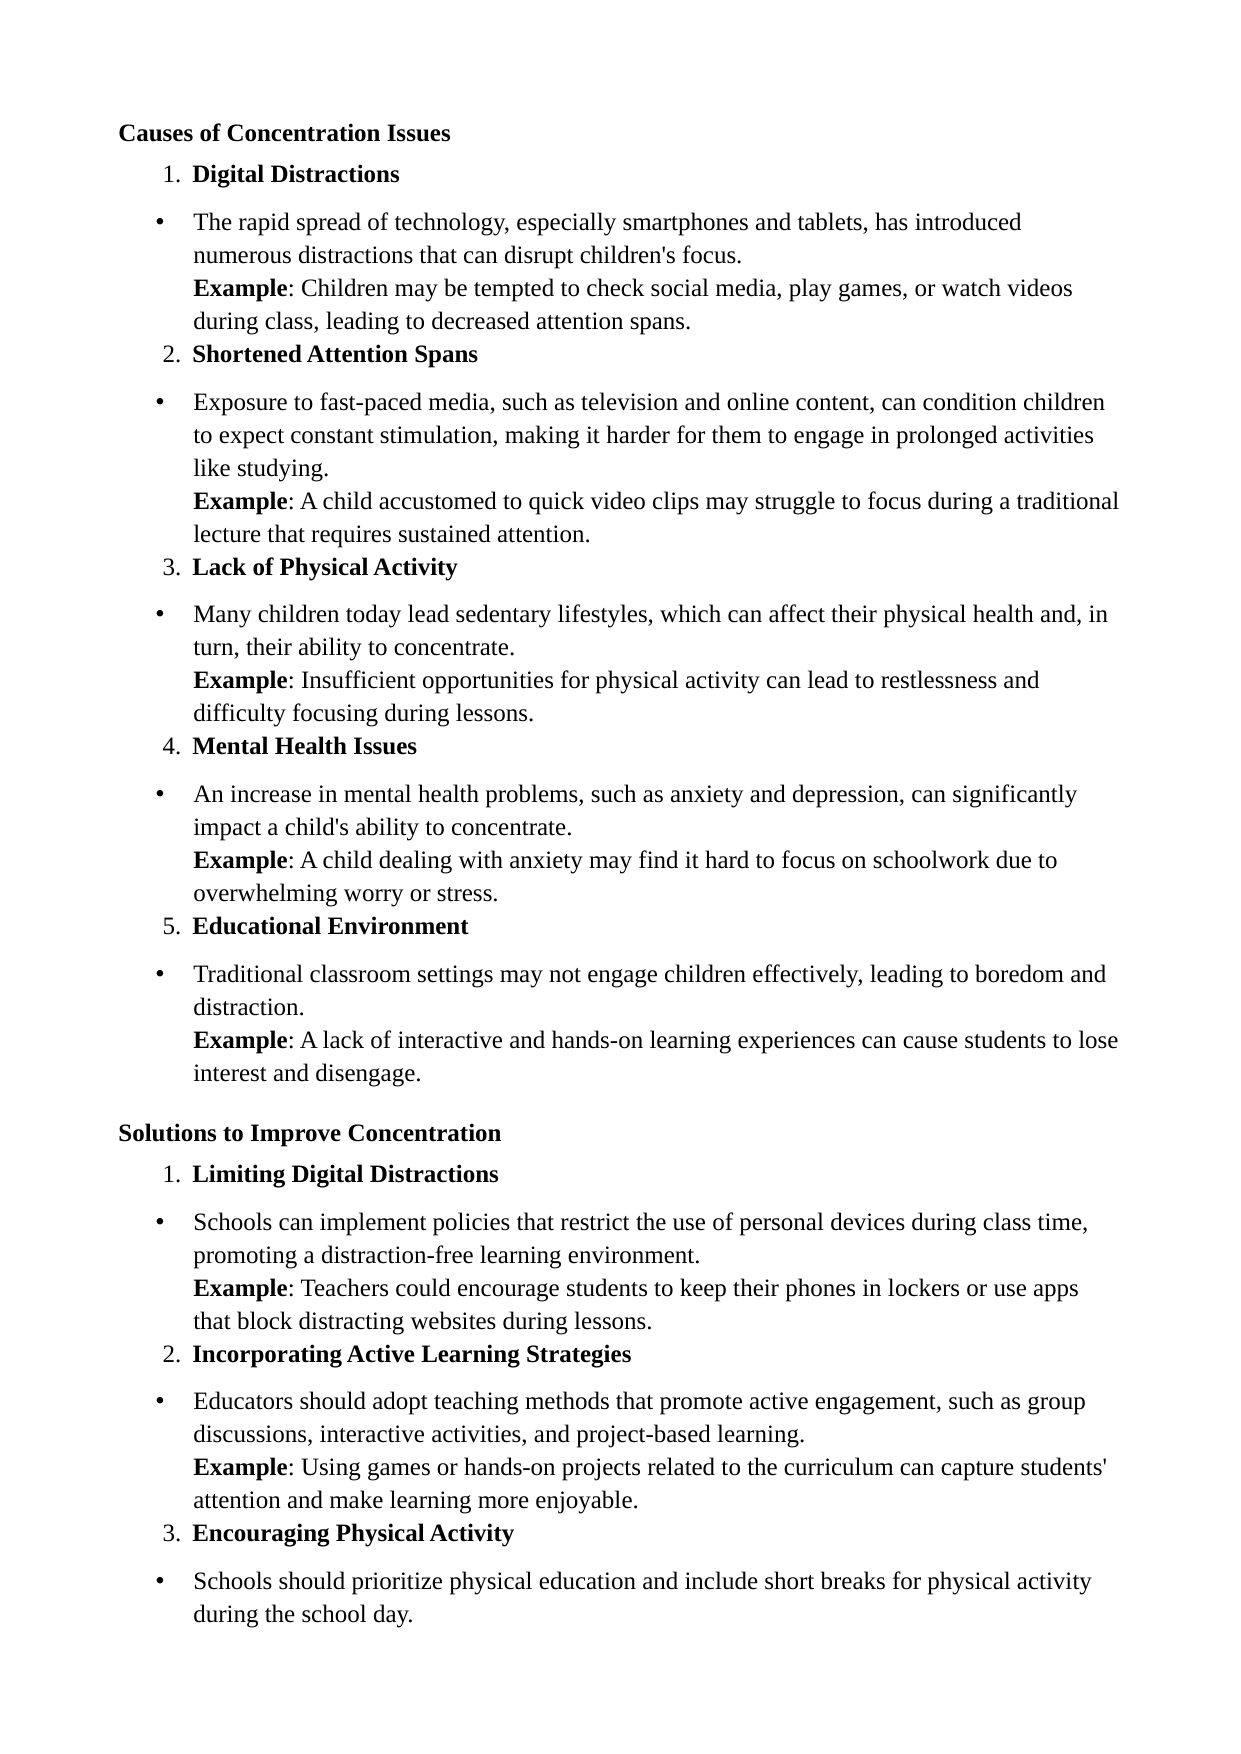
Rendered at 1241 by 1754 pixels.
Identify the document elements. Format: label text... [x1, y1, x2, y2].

list Example: A lack of interactive and hands-on learning experiences can cause students to lose interest and disengage. [156, 1025, 1122, 1087]
list Example: Teachers could encourage students to keep their phones in lockers or use apps that block distracting websites during lessons. [156, 1273, 1122, 1334]
list Exposure to fast-paced media, such as television and online content, can condition children to expect constant stimulation, making it harder for them to engage in prolonged activities like studying. [156, 387, 1122, 481]
list Schools can implement policies that restrict the use of personal devices during class time, promoting a distraction-free learning environment. [156, 1207, 1122, 1268]
list Lack of Physical Activity [162, 552, 1122, 581]
list Educators should adopt teaching methods that promote active engagement, such as group discussions, interactive activities, and project-based learning. [156, 1386, 1122, 1448]
list Example: Children may be tempted to check social media, play games, or watch videos during class, leading to decreased attention spans. [156, 273, 1122, 335]
subtitle Solutions to Improve Concentration [118, 1118, 1122, 1147]
list Example: Using games or hands-on projects related to the curriculum can capture students' attention and make learning more enjoyable. [156, 1452, 1122, 1514]
list Example: A child dealing with anxiety may find it hard to focus on schoolwork due to overwhelming worry or stress. [156, 845, 1122, 907]
list Example: Insufficient opportunities for physical activity can lead to restlessness and difficulty focusing during lessons. [156, 665, 1122, 727]
list Shortened Attention Spans [162, 339, 1122, 368]
list An increase in mental health problems, such as anxiety and depression, can significantly impact a child's ability to concentrate. [156, 779, 1122, 841]
list Mental Health Issues [162, 731, 1122, 760]
list Incorporating Active Learning Strategies [162, 1339, 1122, 1368]
list Educational Environment [162, 911, 1122, 940]
list The rapid spread of technology, especially smartphones and tablets, has introduced numerous distractions that can disrupt children's focus. [156, 207, 1122, 269]
subtitle Causes of Concentration Issues [118, 118, 1122, 147]
list Encouraging Physical Activity [162, 1518, 1122, 1547]
list Schools should prioritize physical education and include short breaks for physical activity during the school day. [156, 1566, 1122, 1628]
list Digital Distractions [162, 159, 1122, 188]
list Many children today lead sedentary lifestyles, which can affect their physical health and, in turn, their ability to concentrate. [156, 599, 1122, 661]
list Example: A child accustomed to quick video clips may struggle to focus during a traditional lecture that requires sustained attention. [156, 486, 1122, 547]
list Traditional classroom settings may not engage children effectively, leading to boredom and distraction. [156, 959, 1122, 1021]
list Limiting Digital Distractions [162, 1159, 1122, 1188]
